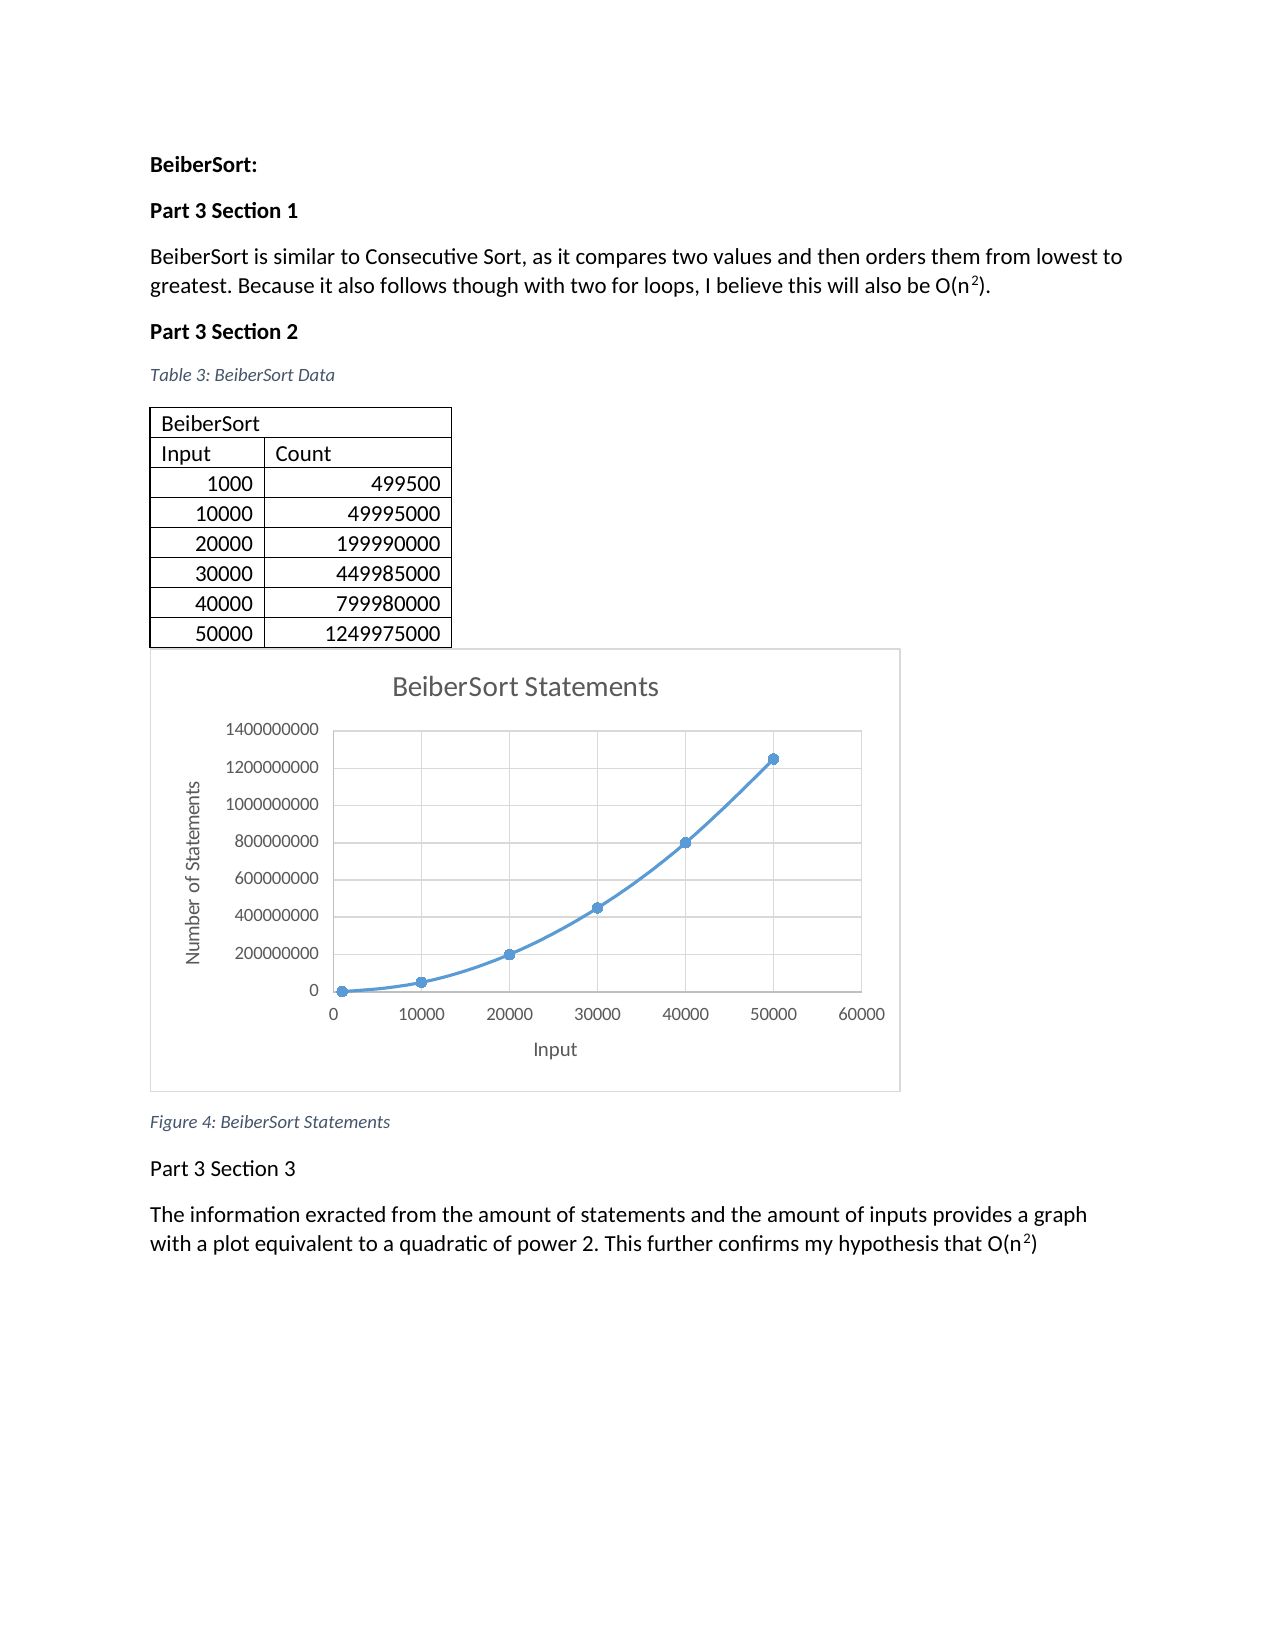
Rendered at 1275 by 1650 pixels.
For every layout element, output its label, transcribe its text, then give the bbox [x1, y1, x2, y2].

text Part 3 Section 1 [150, 196, 1125, 224]
table_cell 1249975000 [265, 618, 451, 647]
table_cell 30000 [151, 558, 264, 587]
table_cell 49995000 [265, 498, 451, 527]
table_cell Count [265, 438, 451, 467]
table_cell 40000 [151, 588, 264, 617]
table_cell 449985000 [265, 558, 451, 587]
text Table 3: BeiberSort Data [150, 363, 1125, 386]
table_cell 499500 [265, 468, 451, 497]
table_cell 50000 [151, 618, 264, 647]
table_cell 199990000 [265, 528, 451, 557]
text Part 3 Section 2 [150, 317, 1125, 346]
table_cell Input [151, 438, 264, 467]
text BeiberSort is similar to Consecutive Sort, as it compares two values and then orders them from lowest to greatest. Because it also follows though with two for loops, I believe this will also be O(n2). [150, 242, 1125, 299]
table_cell 20000 [151, 528, 264, 557]
text BeiberSort: [150, 150, 1125, 178]
text Part 3 Section 3 [150, 1154, 1125, 1182]
text The information exracted from the amount of statements and the amount of inputs provides a graph with a plot equivalent to a quadratic of power 2. This further confirms my hypothesis that O(n2) [150, 1200, 1125, 1258]
text Figure 4: BeiberSort Statements [150, 1110, 1125, 1133]
table_cell 1000 [151, 468, 264, 497]
table_cell 799980000 [265, 588, 451, 617]
table_cell 10000 [151, 498, 264, 527]
table_header BeiberSort [151, 408, 451, 437]
